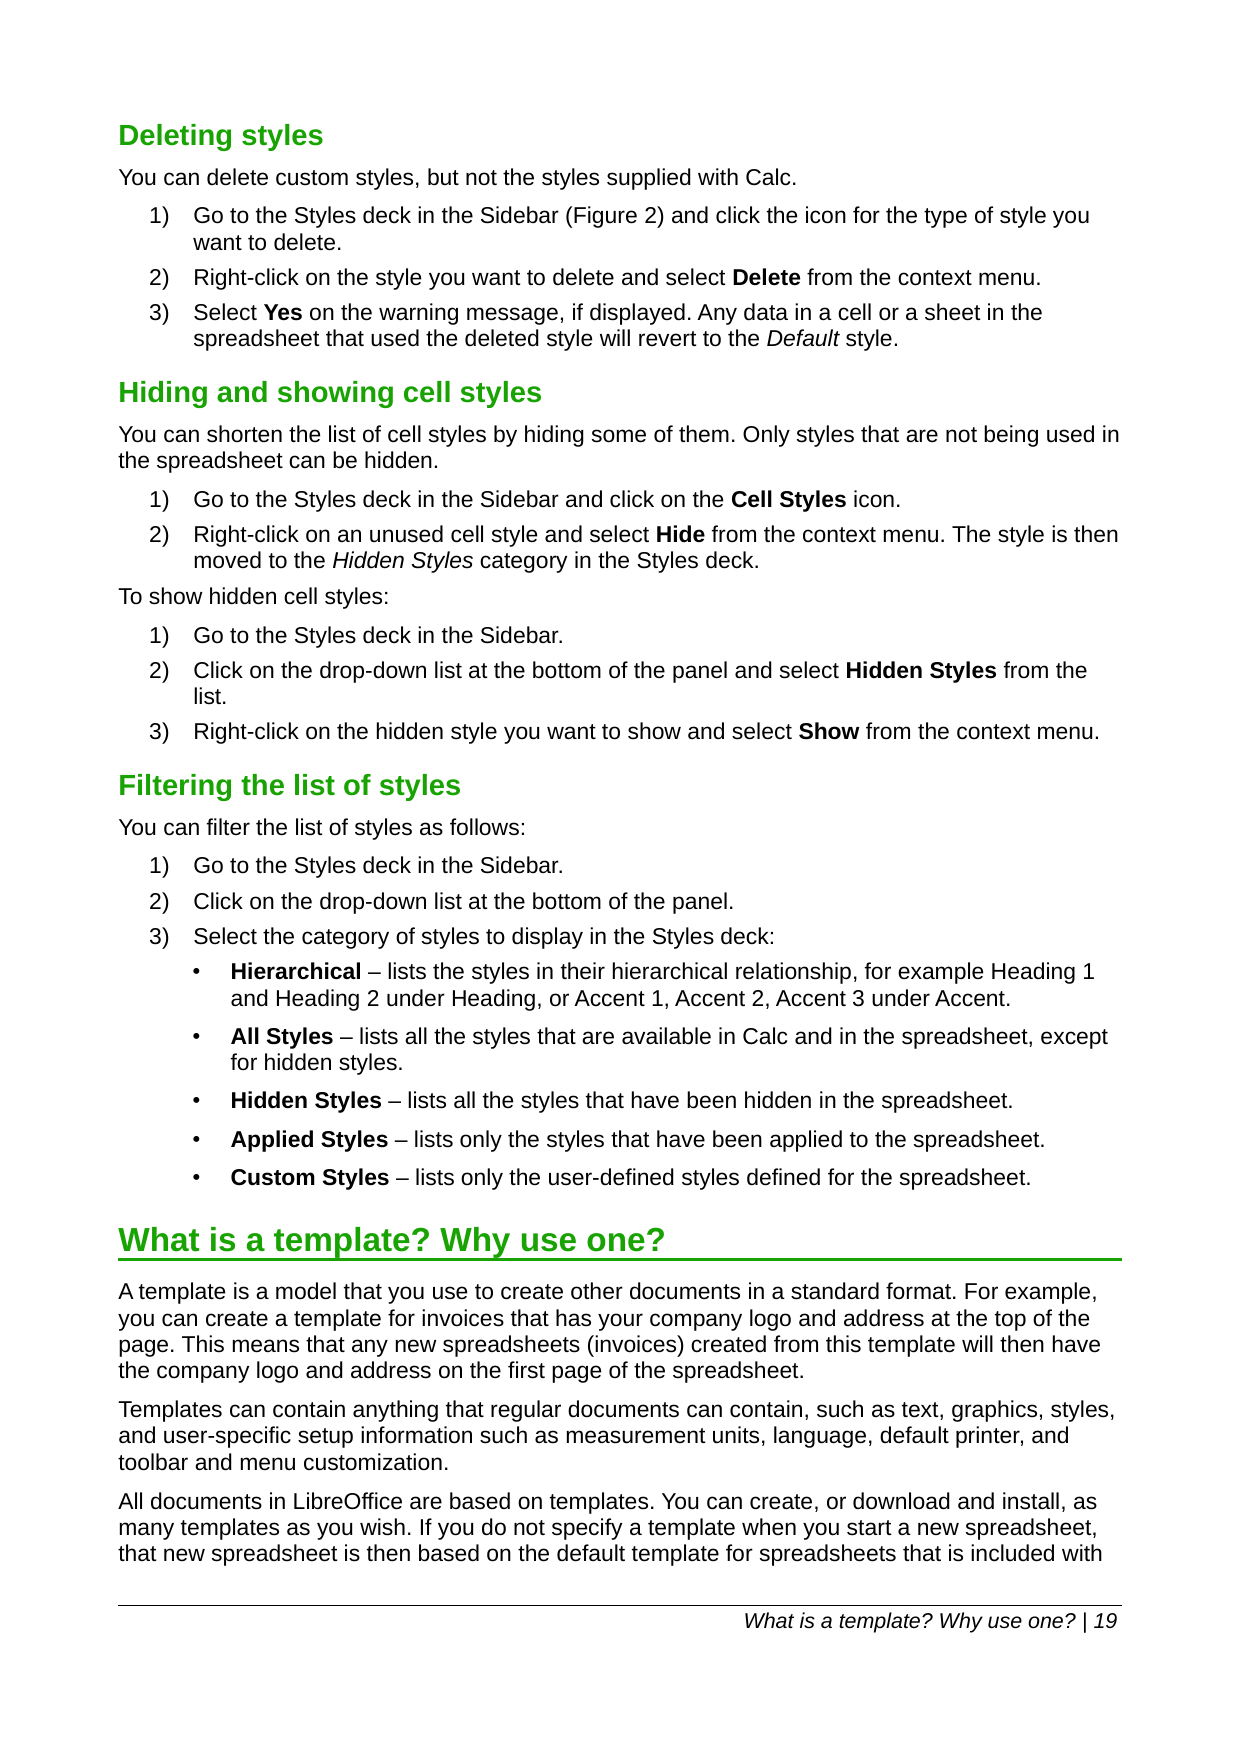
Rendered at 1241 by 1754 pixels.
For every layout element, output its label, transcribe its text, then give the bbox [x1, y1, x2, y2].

subtitle Deleting styles [118, 118, 1122, 152]
list Go to the Styles deck in the Sidebar (Figure 2) and click the icon for the type of style you want to delete. [169, 202, 1122, 255]
list Hidden Styles – lists all the styles that have been hidden in the spreadsheet. [192, 1087, 1122, 1114]
text All documents in LibreOffice are based on templates. You can create, or download and install, as many templates as you wish. If you do not specify a template when you start a new spreadsheet, that new spreadsheet is then based on the default template for spreadsheets that is included with [118, 1488, 1122, 1567]
list Right-click on an unused cell style and select Hide from the context menu. The style is then moved to the Hidden Styles category in the Styles deck. [169, 521, 1122, 574]
text A template is a model that you use to create other documents in a standard format. For example, you can create a template for invoices that has your company logo and address at the top of the page. This means that any new spreadsheets (invoices) created from this template will then have the company logo and address on the first page of the spreadsheet. [118, 1278, 1122, 1384]
list Hierarchical – lists the styles in their hierarchical relationship, for example Heading 1 and Heading 2 under Heading, or Accent 1, Accent 2, Accent 3 under Accent. [192, 958, 1122, 1011]
list Click on the drop-down list at the bottom of the panel and select Hidden Styles from the list. [169, 657, 1122, 709]
list You can filter the list of styles as follows: [118, 814, 1122, 840]
subtitle Filtering the list of styles [118, 768, 1122, 802]
list Right-click on the style you want to delete and select Delete from the context menu. [169, 264, 1122, 290]
text Templates can contain anything that regular documents can contain, such as text, graphics, styles, and user-specific setup information such as measurement units, language, default printer, and toolbar and menu customization. [118, 1396, 1122, 1475]
list Right-click on the hidden style you want to show and select Show from the context menu. [169, 718, 1122, 745]
list Select the category of styles to display in the Styles deck: [169, 923, 1122, 949]
list Go to the Styles deck in the Sidebar. [169, 852, 1122, 879]
list Select Yes on the warning message, if displayed. Any data in a cell or a sheet in the spreadsheet that used the deleted style will revert to the Default style. [169, 299, 1122, 352]
subtitle What is a template? Why use one? [118, 1220, 1122, 1258]
subtitle Hiding and showing cell styles [118, 375, 1122, 409]
text You can shorten the list of cell styles by hiding some of them. Only styles that are not being used in the spreadsheet can be hidden. [118, 421, 1122, 473]
list All Styles – lists all the styles that are available in Calc and in the spreadsheet, except for hidden styles. [192, 1023, 1122, 1076]
list Go to the Styles deck in the Sidebar and click on the Cell Styles icon. [169, 486, 1122, 512]
list Applied Styles – lists only the styles that have been applied to the spreadsheet. [192, 1126, 1122, 1152]
list Custom Styles – lists only the user-defined styles defined for the spreadsheet. [192, 1164, 1122, 1191]
list Click on the drop-down list at the bottom of the panel. [169, 888, 1122, 914]
list Go to the Styles deck in the Sidebar. [169, 622, 1122, 648]
list To show hidden cell styles: [118, 583, 1122, 609]
text You can delete custom styles, but not the styles supplied with Calc. [118, 163, 1122, 190]
